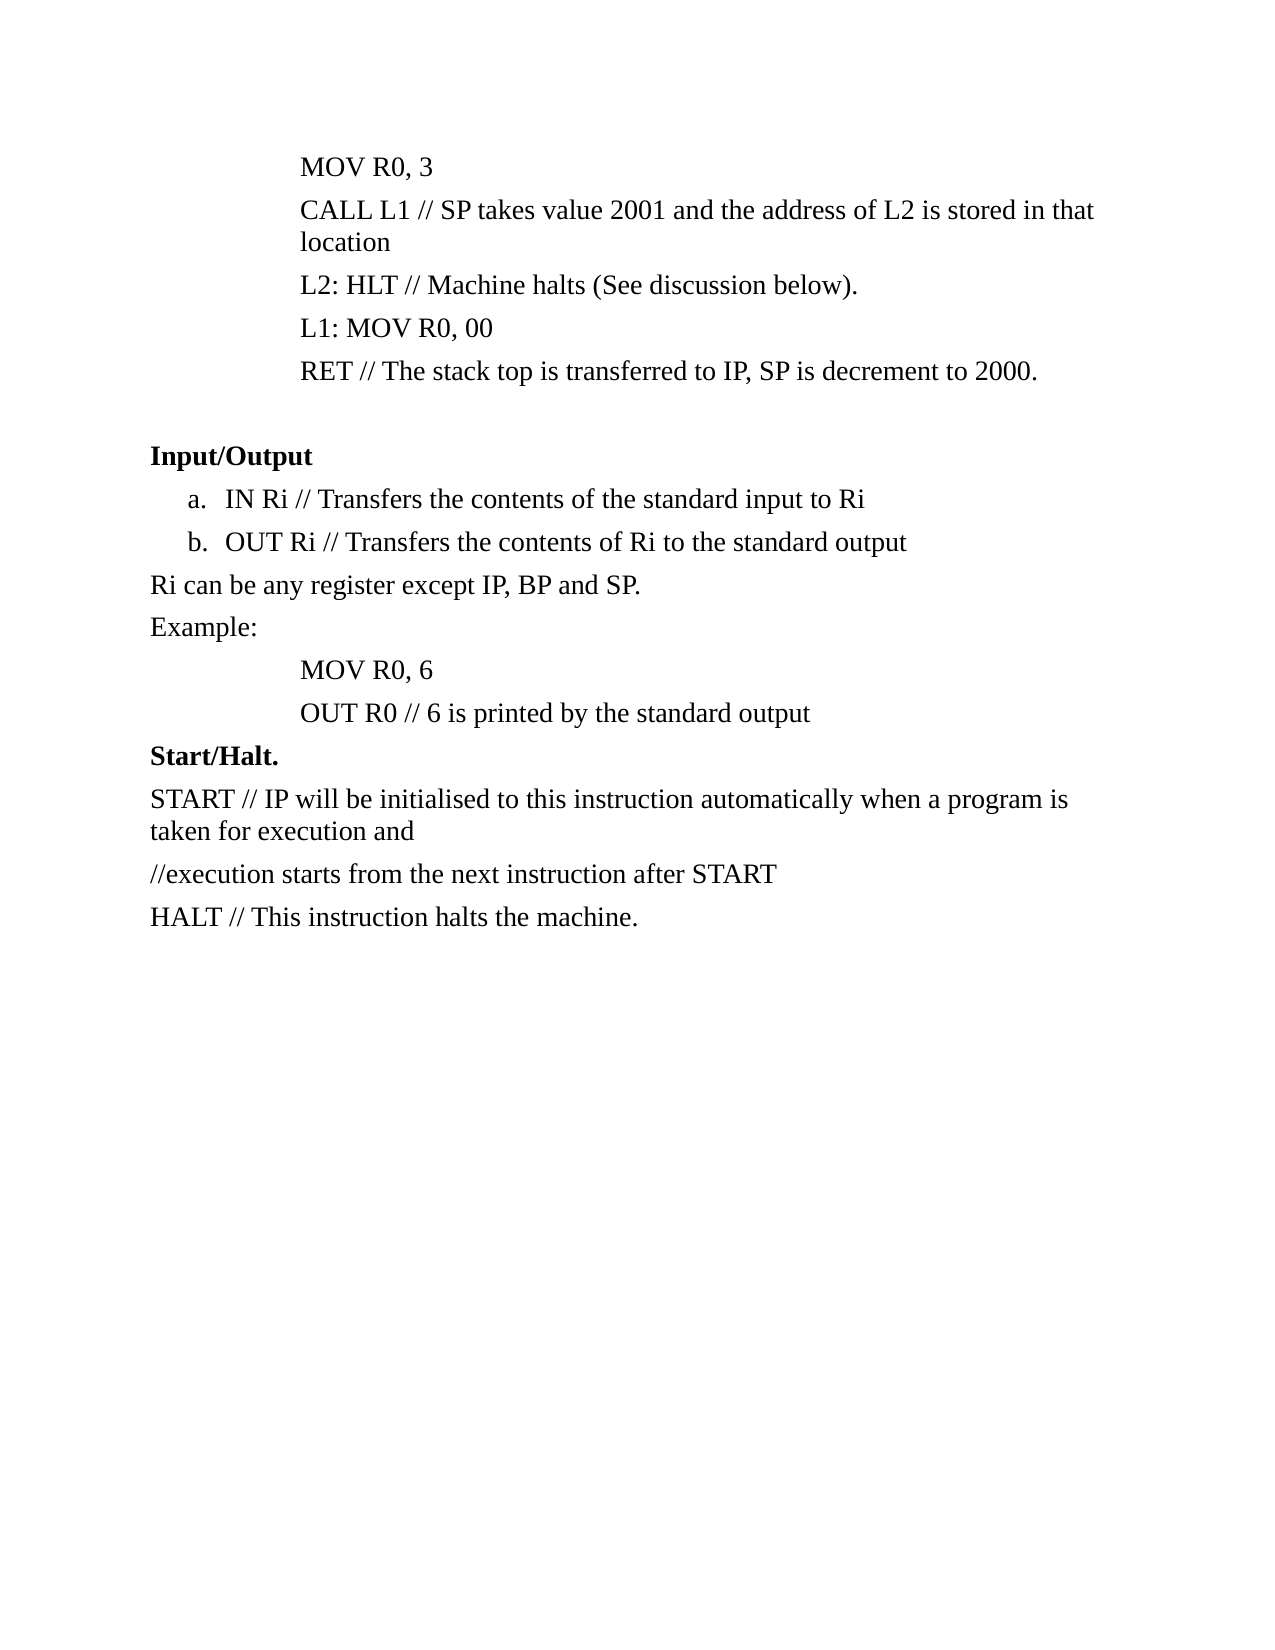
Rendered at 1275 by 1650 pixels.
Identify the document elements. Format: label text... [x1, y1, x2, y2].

text OUT R0 // 6 is printed by the standard output [300, 696, 1125, 728]
text Example: [150, 611, 1125, 643]
list OUT Ri // Transfers the contents of Ri to the standard output [187, 525, 1125, 557]
text //execution starts from the next instruction after START [150, 857, 1125, 889]
text Input/Output [150, 439, 1125, 472]
text CALL L1 // SP takes value 2001 and the address of L2 is stored in that location [300, 193, 1125, 258]
text L2: HLT // Machine halts (See discussion below). [300, 268, 1125, 300]
text Start/Halt. [150, 739, 1125, 771]
text START // IP will be initialised to this instruction automatically when a program is taken for execution and [150, 782, 1125, 847]
text HALT // This instruction halts the machine. [150, 900, 1125, 932]
text RET // The stack top is transferred to IP, SP is decrement to 2000. [300, 354, 1125, 386]
text Ri can be any register except IP, BP and SP. [150, 568, 1125, 600]
text MOV R0, 6 [300, 653, 1125, 686]
text MOV R0, 3 [300, 150, 1125, 182]
list IN Ri // Transfers the contents of the standard input to Ri [187, 482, 1125, 514]
text L1: MOV R0, 00 [300, 311, 1125, 343]
